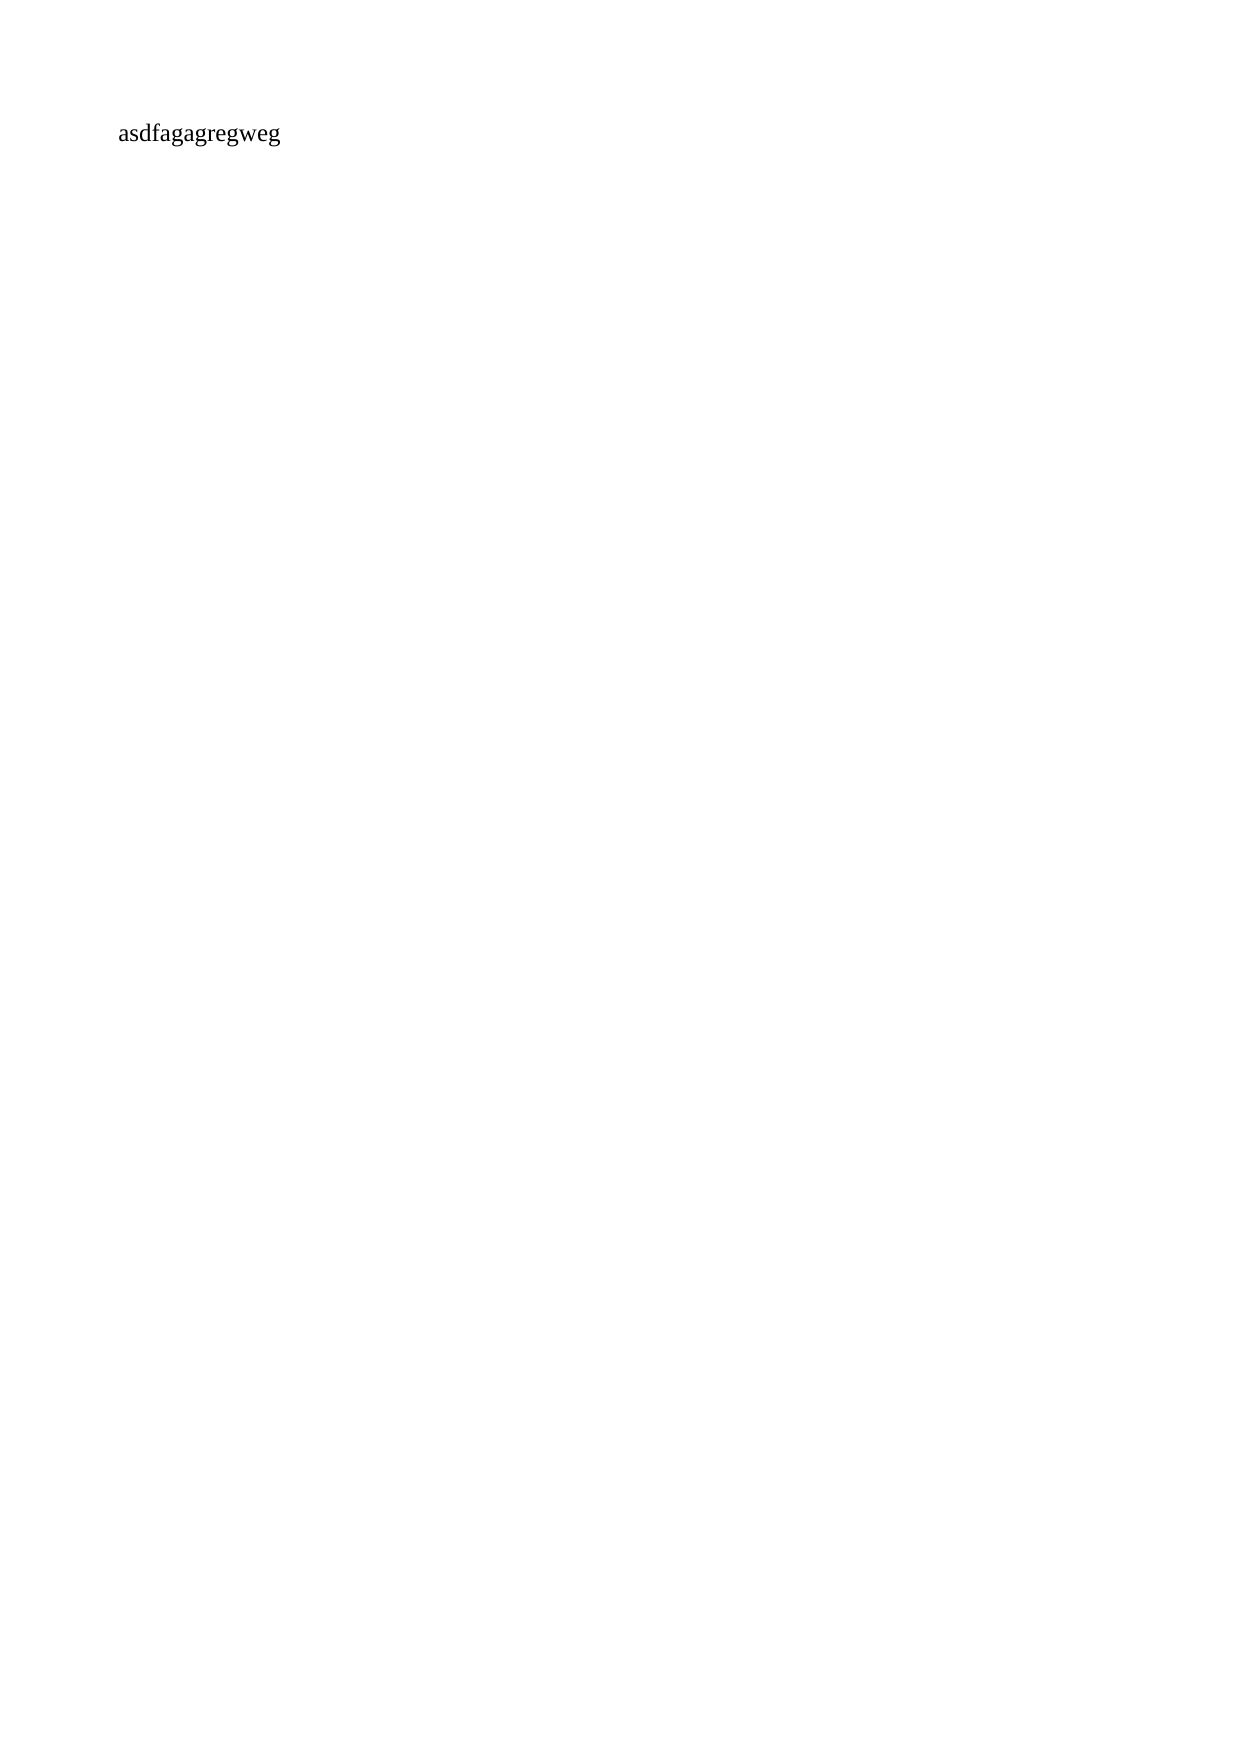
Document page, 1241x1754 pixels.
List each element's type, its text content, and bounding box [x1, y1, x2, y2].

text asdfagagregweg [118, 118, 1122, 147]
